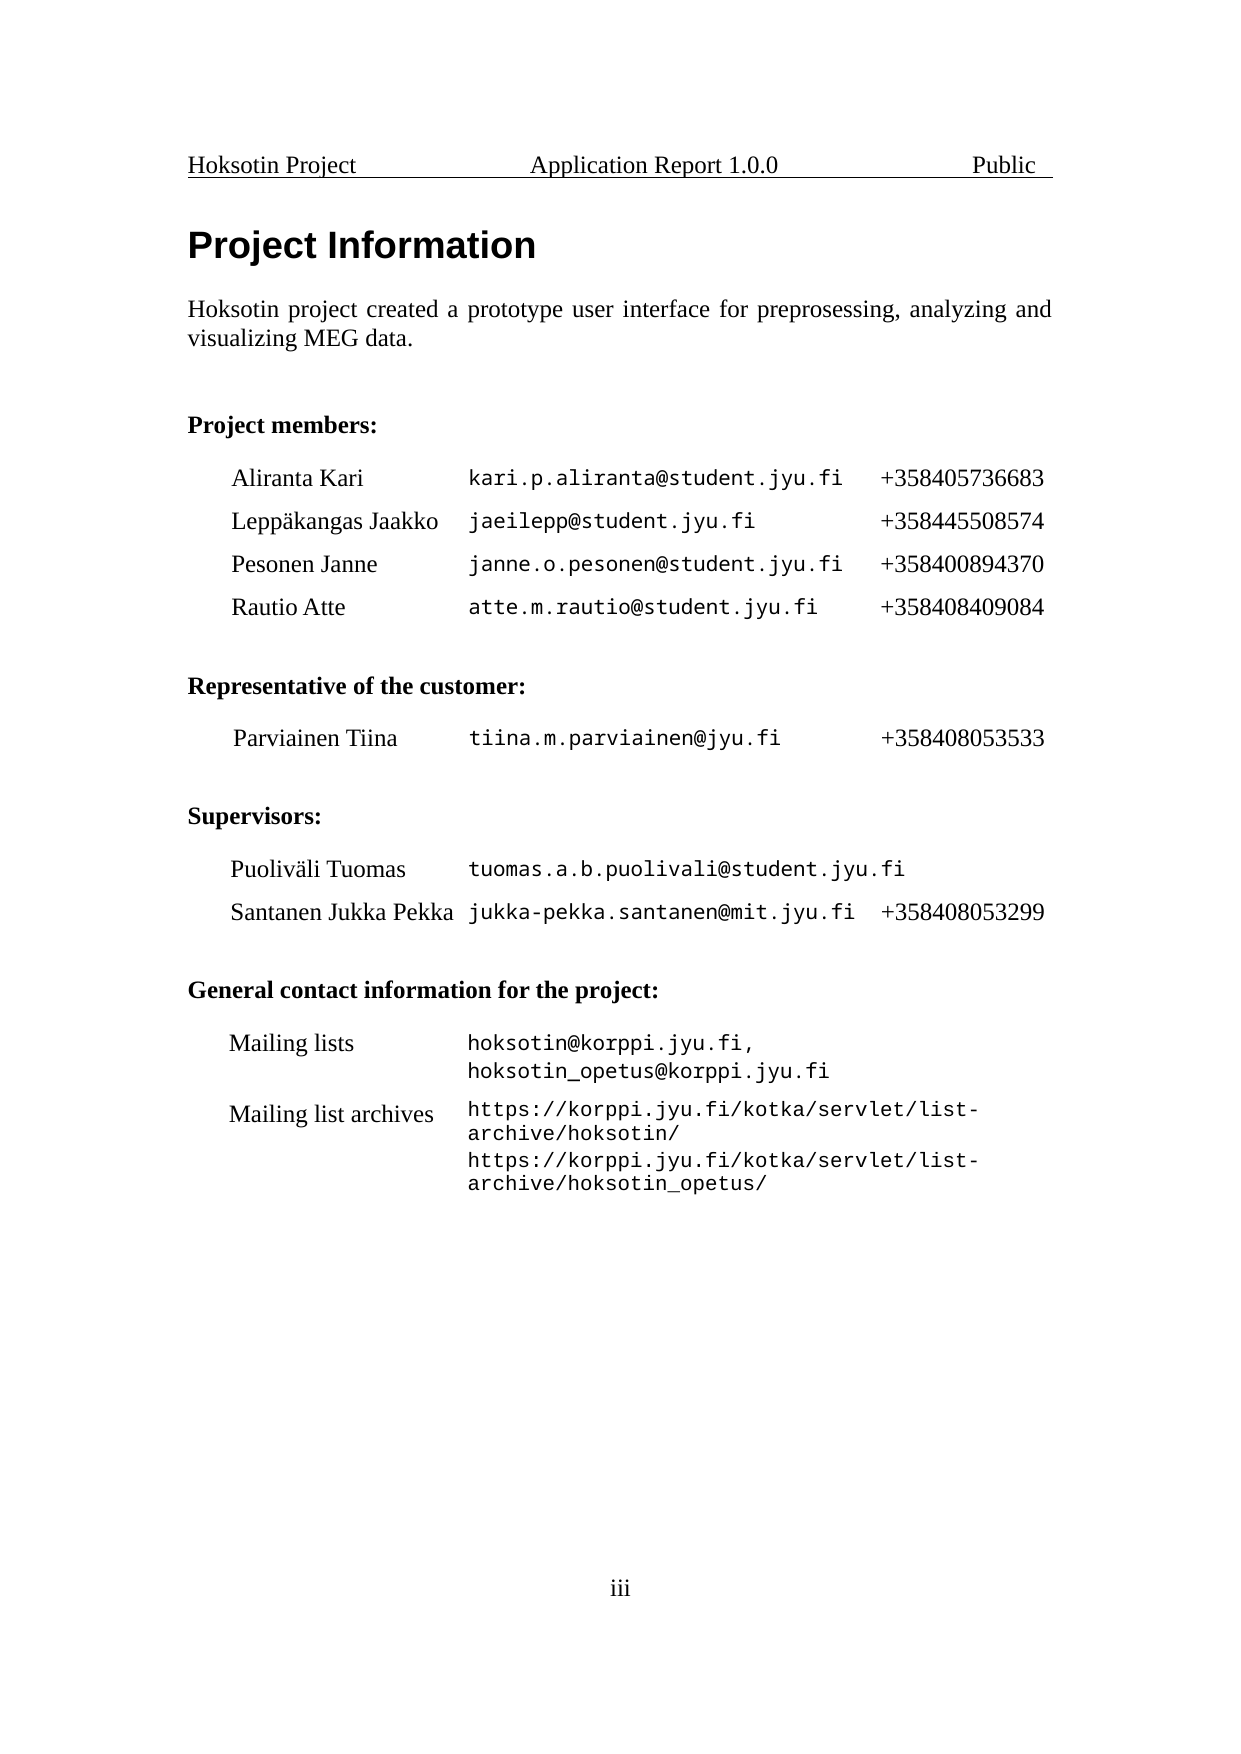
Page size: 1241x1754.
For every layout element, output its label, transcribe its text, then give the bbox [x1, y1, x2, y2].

table_cell janne.o.pesonen@student.jyu.fi [462, 541, 874, 584]
table_cell Pesonen Janne [225, 541, 462, 584]
table_header kari.p.aliranta@student.jyu.fi [462, 454, 874, 497]
table_cell https://korppi.jyu.fi/kotka/servlet/list-archive/hoksotin/ https://korppi.jyu.fi/kotka/servlet/list-archive/hoksotin_opetus/ [462, 1091, 1053, 1203]
table_cell +358445508574 [875, 497, 1052, 541]
table_cell +358408409084 [875, 584, 1052, 627]
table_cell atte.m.rautio@student.jyu.fi [462, 584, 874, 627]
subtitle Project Information [187, 223, 1053, 267]
text Project members: [187, 410, 1053, 439]
table_header Aliranta Kari [225, 454, 462, 497]
table_cell Santanen Jukka Pekka [224, 889, 462, 932]
table_cell +358408053299 [875, 889, 1053, 932]
text Supervisors: [187, 801, 1053, 830]
text Representative of the customer: [187, 671, 1053, 699]
table_header Parviainen Tiina [227, 715, 463, 758]
table_header tuomas.a.b.puolivali@student.jyu.fi [462, 845, 1053, 888]
table_cell jukka-pekka.santanen@mit.jyu.fi [462, 889, 875, 932]
table_header +358405736683 [875, 454, 1052, 497]
table_header +358408053533 [875, 715, 1053, 758]
table_header Puoliväli Tuomas [224, 845, 462, 888]
text Hoksotin project created a prototype user interface for preprosessing, analyzing and visualizing MEG data. [187, 294, 1053, 352]
table_cell jaeilepp@student.jyu.fi [462, 497, 874, 541]
table_header Mailing lists [223, 1019, 462, 1091]
table_cell Leppäkangas Jaakko [225, 497, 462, 541]
text General contact information for the project: [187, 975, 1053, 1004]
table_cell Rautio Atte [225, 584, 462, 627]
table_header hoksotin@korppi.jyu.fi, hoksotin_opetus@korppi.jyu.fi [462, 1019, 1053, 1091]
table_cell Mailing list archives [223, 1091, 462, 1203]
table_header tiina.m.parviainen@jyu.fi [463, 715, 875, 758]
table_cell +358400894370 [875, 541, 1052, 584]
